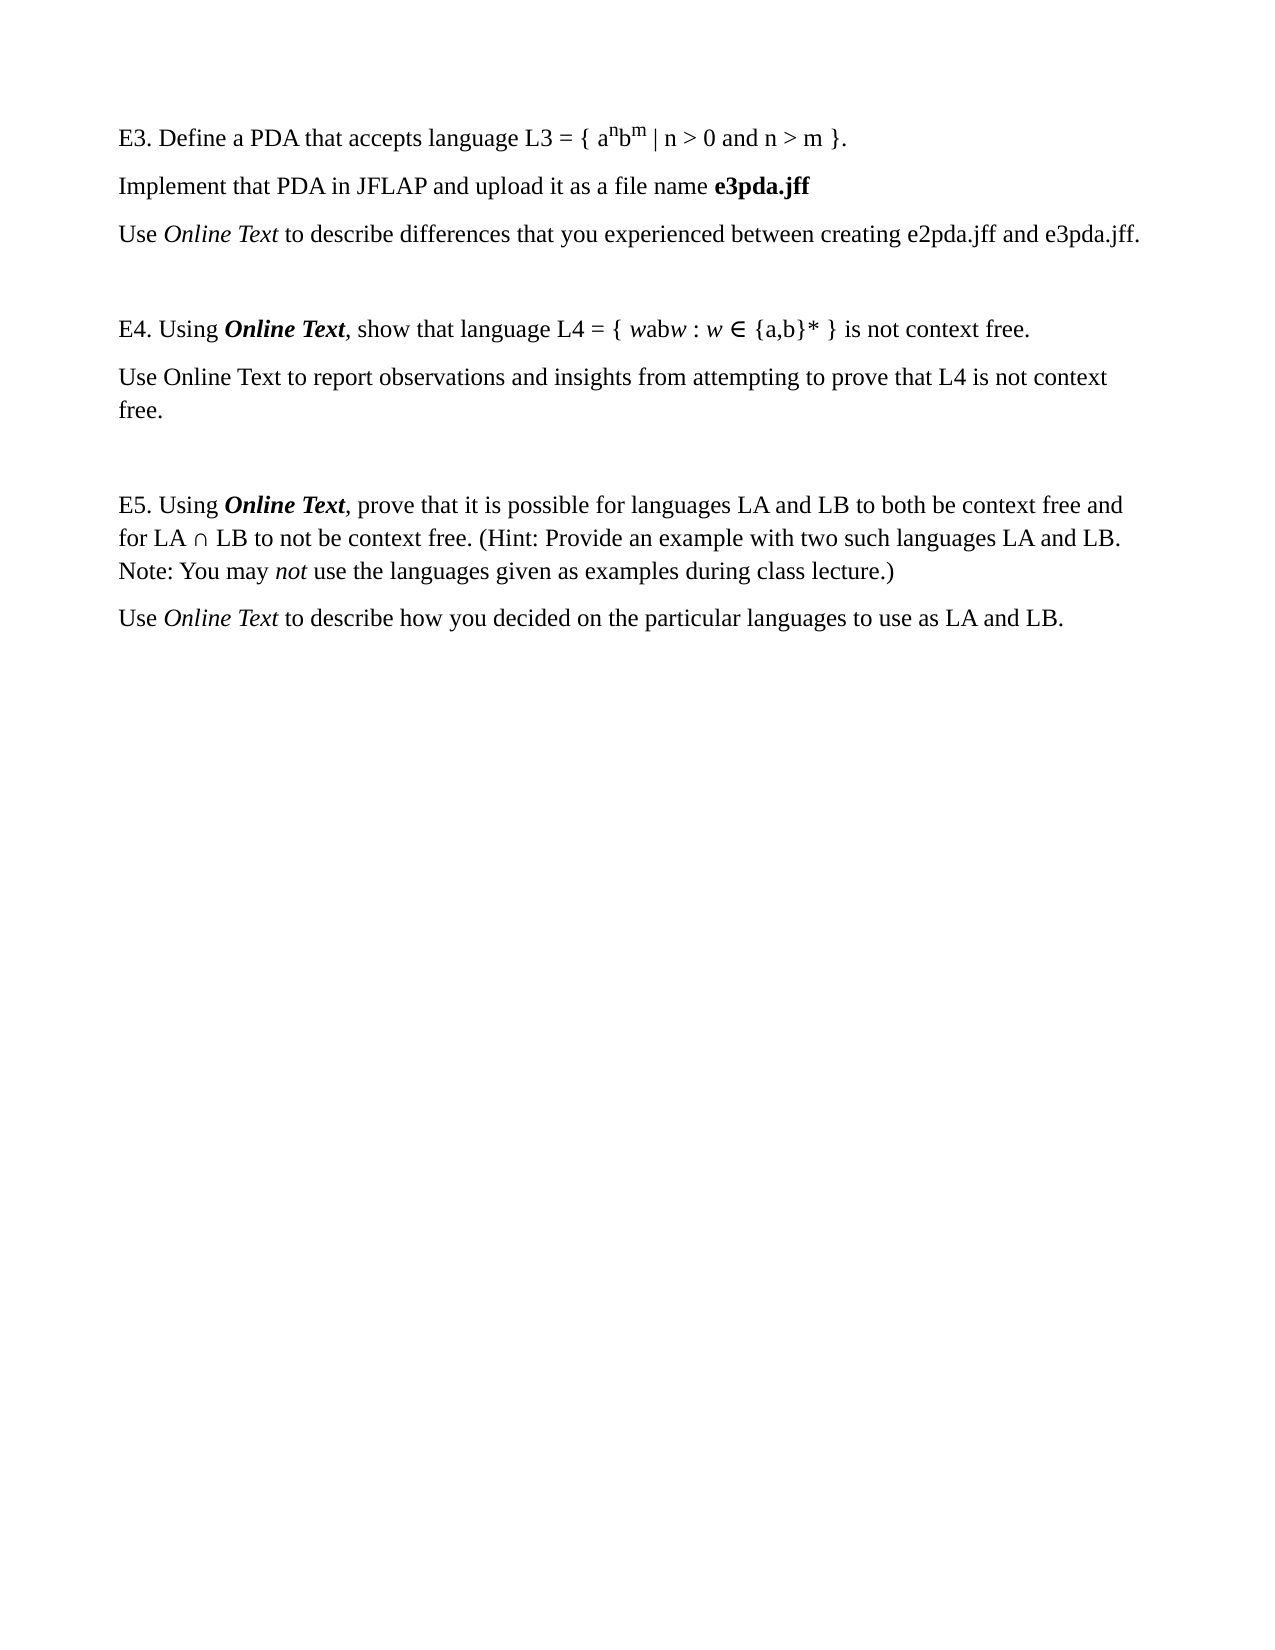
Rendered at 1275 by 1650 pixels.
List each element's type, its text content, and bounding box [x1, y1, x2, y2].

text Implement that PDA in JFLAP and upload it as a file name e3pda.jff [118, 171, 1157, 200]
text Use Online Text to report observations and insights from attempting to prove that L4 is not context free. [118, 362, 1157, 423]
text E5. Using Online Text, prove that it is possible for languages LA and LB to both be context free and for LA ∩ LB to not be context free. (Hint: Provide an example with two such languages LA and LB. Note: You may not use the languages given as examples during class lecture.) [118, 490, 1157, 585]
text Use Online Text to describe how you decided on the particular languages to use as LA and LB. [118, 603, 1157, 632]
text Use Online Text to describe differences that you experienced between creating e2pda.jff and e3pda.jff. [118, 219, 1157, 248]
text E4. Using Online Text, show that language L4 = { wabw : w ∈ {a,b}* } is not context free. [118, 314, 1157, 343]
text E3. Define a PDA that accepts language L3 = { anbm | n > 0 and n > m }. [118, 118, 1157, 152]
